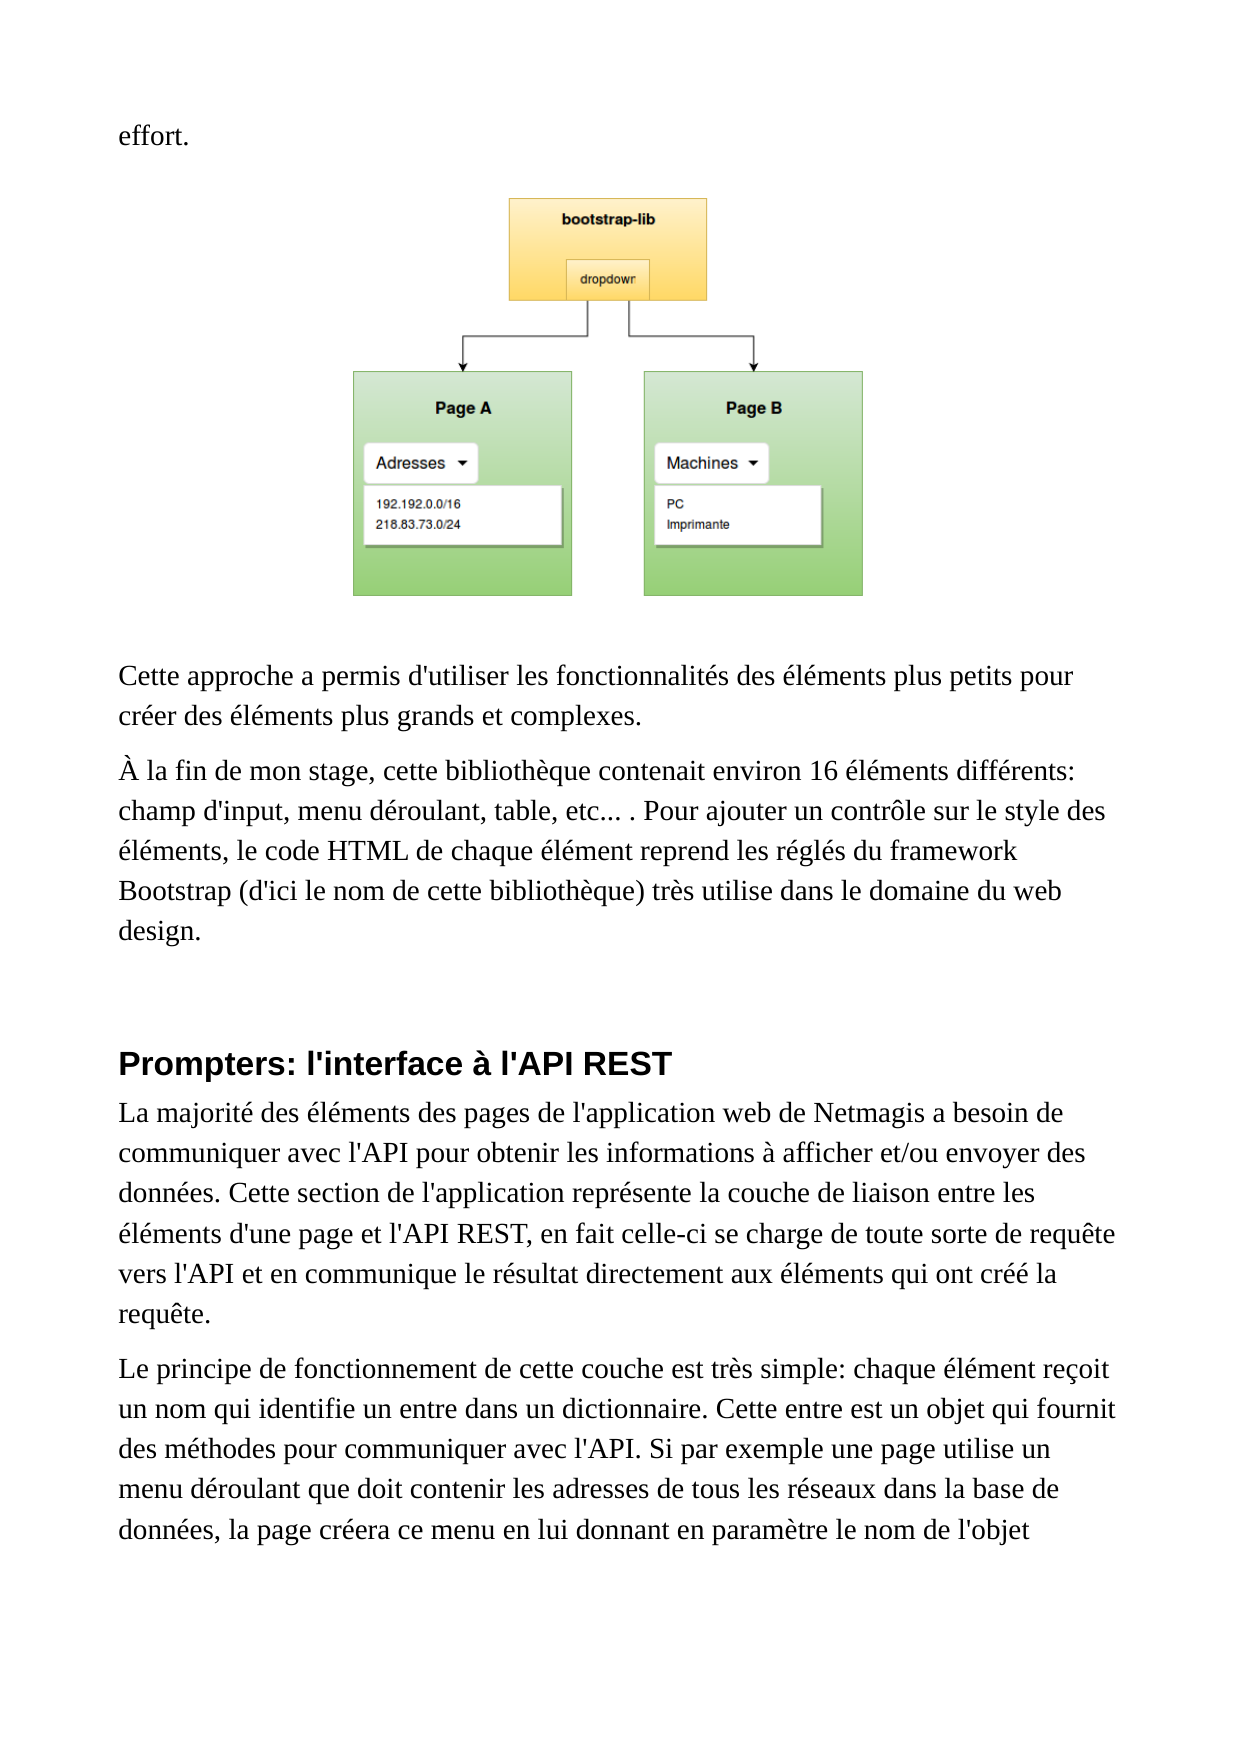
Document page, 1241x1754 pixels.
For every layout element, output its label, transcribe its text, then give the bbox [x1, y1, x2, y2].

text Cette approche a permis d'utiliser les fonctionnalités des éléments plus petits pour créer des éléments plus grands et complexes. [118, 658, 1122, 731]
text Le principe de fonctionnement de cette couche est très simple: chaque élément reçoit un nom qui identifie un entre dans un dictionnaire. Cette entre est un objet qui fournit des méthodes pour communiquer avec l'API. Si par exemple une page utilise un menu déroulant que doit contenir les adresses de tous les réseaux dans la base de données, la page créera ce menu en lui donnant en paramètre le nom de l'objet [118, 1351, 1122, 1545]
text La majorité des éléments des pages de l'application web de Netmagis a besoin de communiquer avec l'API pour obtenir les informations à afficher et/ou envoyer des données. Cette section de l'application représente la couche de liaison entre les éléments d'une page et l'API REST, en fait celle-ci se charge de toute sorte de requête vers l'API et en communique le résultat directement aux éléments qui ont créé la requête. [118, 1095, 1122, 1330]
subtitle Prompters: l'interface à l'API REST [118, 1044, 1122, 1083]
text effort. [118, 118, 1122, 152]
text À la fin de mon stage, cette bibliothèque contenait environ 16 éléments différents: champ d'input, menu déroulant, table, etc... . Pour ajouter un contrôle sur le style des éléments, le code HTML de chaque élément reprend les réglés du framework Bootstrap (d'ici le nom de cette bibliothèque) très utilise dans le domaine du web design. [118, 753, 1122, 947]
